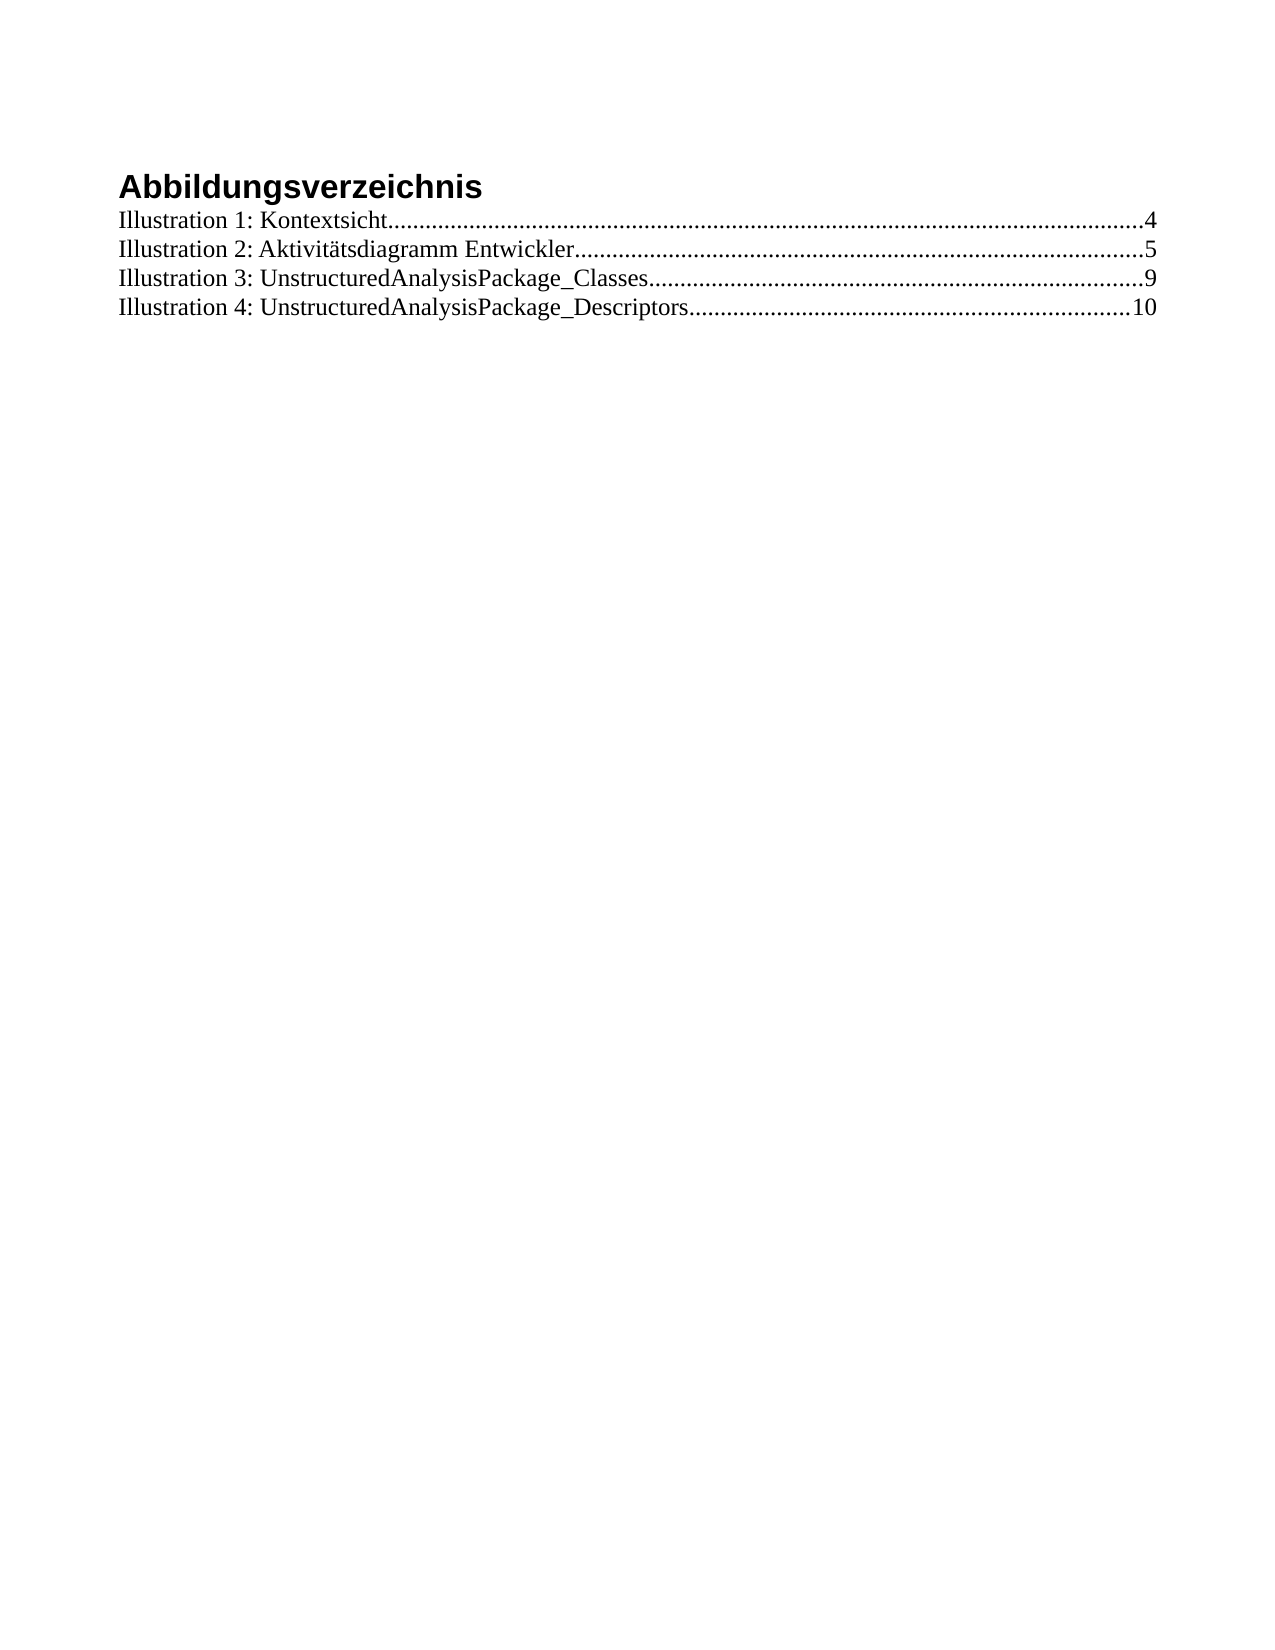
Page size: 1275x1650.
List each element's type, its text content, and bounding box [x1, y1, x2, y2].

text Illustration 3: UnstructuredAnalysisPackage_Classes 9 [118, 263, 1157, 292]
text Illustration 1: Kontextsicht 4 [118, 206, 1157, 234]
text Illustration 2: Aktivitätsdiagramm Entwickler 5 [118, 234, 1157, 263]
subtitle Abbildungsverzeichnis [118, 167, 1157, 206]
text Illustration 4: UnstructuredAnalysisPackage_Descriptors 10 [118, 292, 1157, 321]
